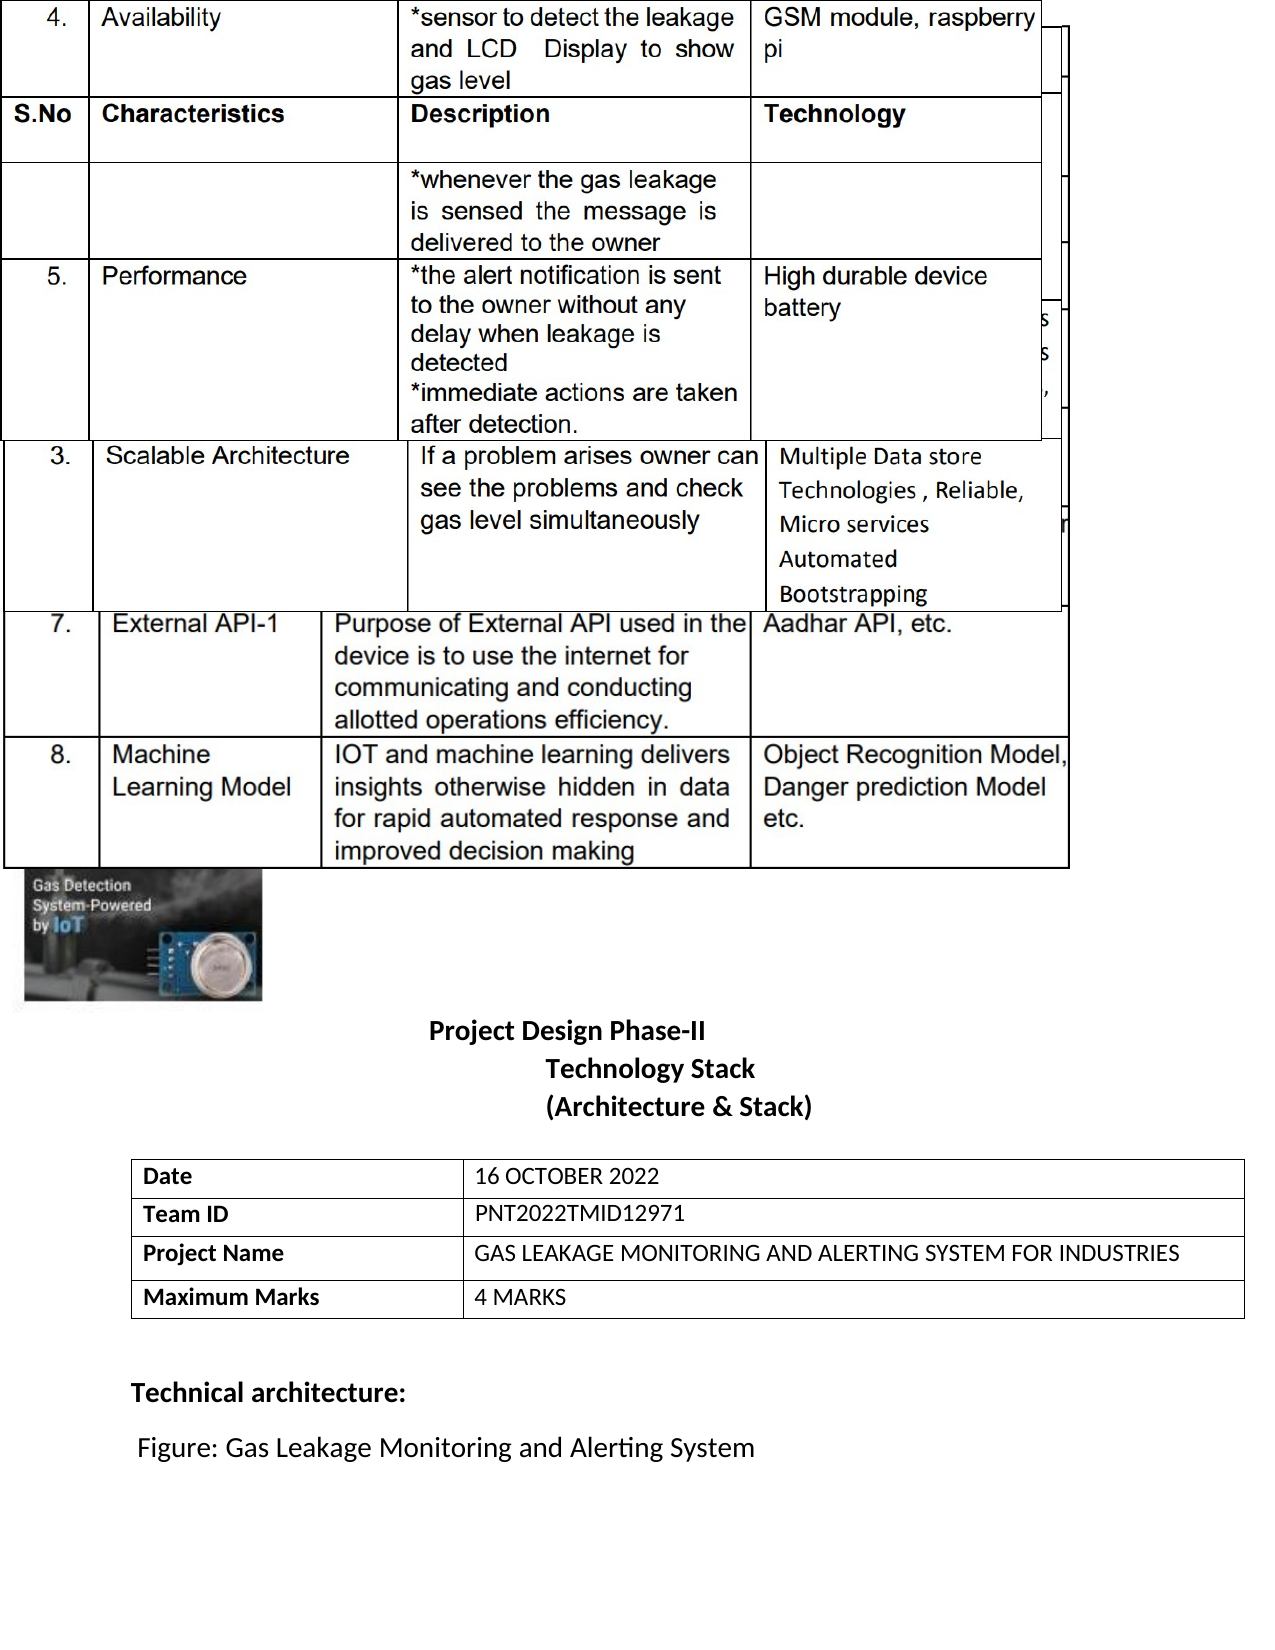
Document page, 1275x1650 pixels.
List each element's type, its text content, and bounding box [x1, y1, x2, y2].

picture [0, 0, 1070, 1013]
table_cell Maximum Marks [132, 1281, 463, 1318]
text Project Design Phase-II Technology Stack (Architecture & Stack) [429, 1013, 824, 1124]
table_cell GAS LEAKAGE MONITORING AND ALERTING SYSTEM FOR INDUSTRIES [464, 1237, 1244, 1279]
table_header 16 OCTOBER 2022 [464, 1160, 1244, 1197]
table_header Date [132, 1160, 463, 1197]
text Figure: Gas Leakage Monitoring and Alerting System [137, 1429, 1157, 1465]
table_cell PNT2022TMID12971 [464, 1199, 1244, 1236]
table_cell 4 MARKS [464, 1281, 1244, 1318]
table_cell Project Name [132, 1237, 463, 1279]
text Technical architecture: [131, 1374, 1157, 1410]
table_cell Team ID [132, 1199, 463, 1236]
